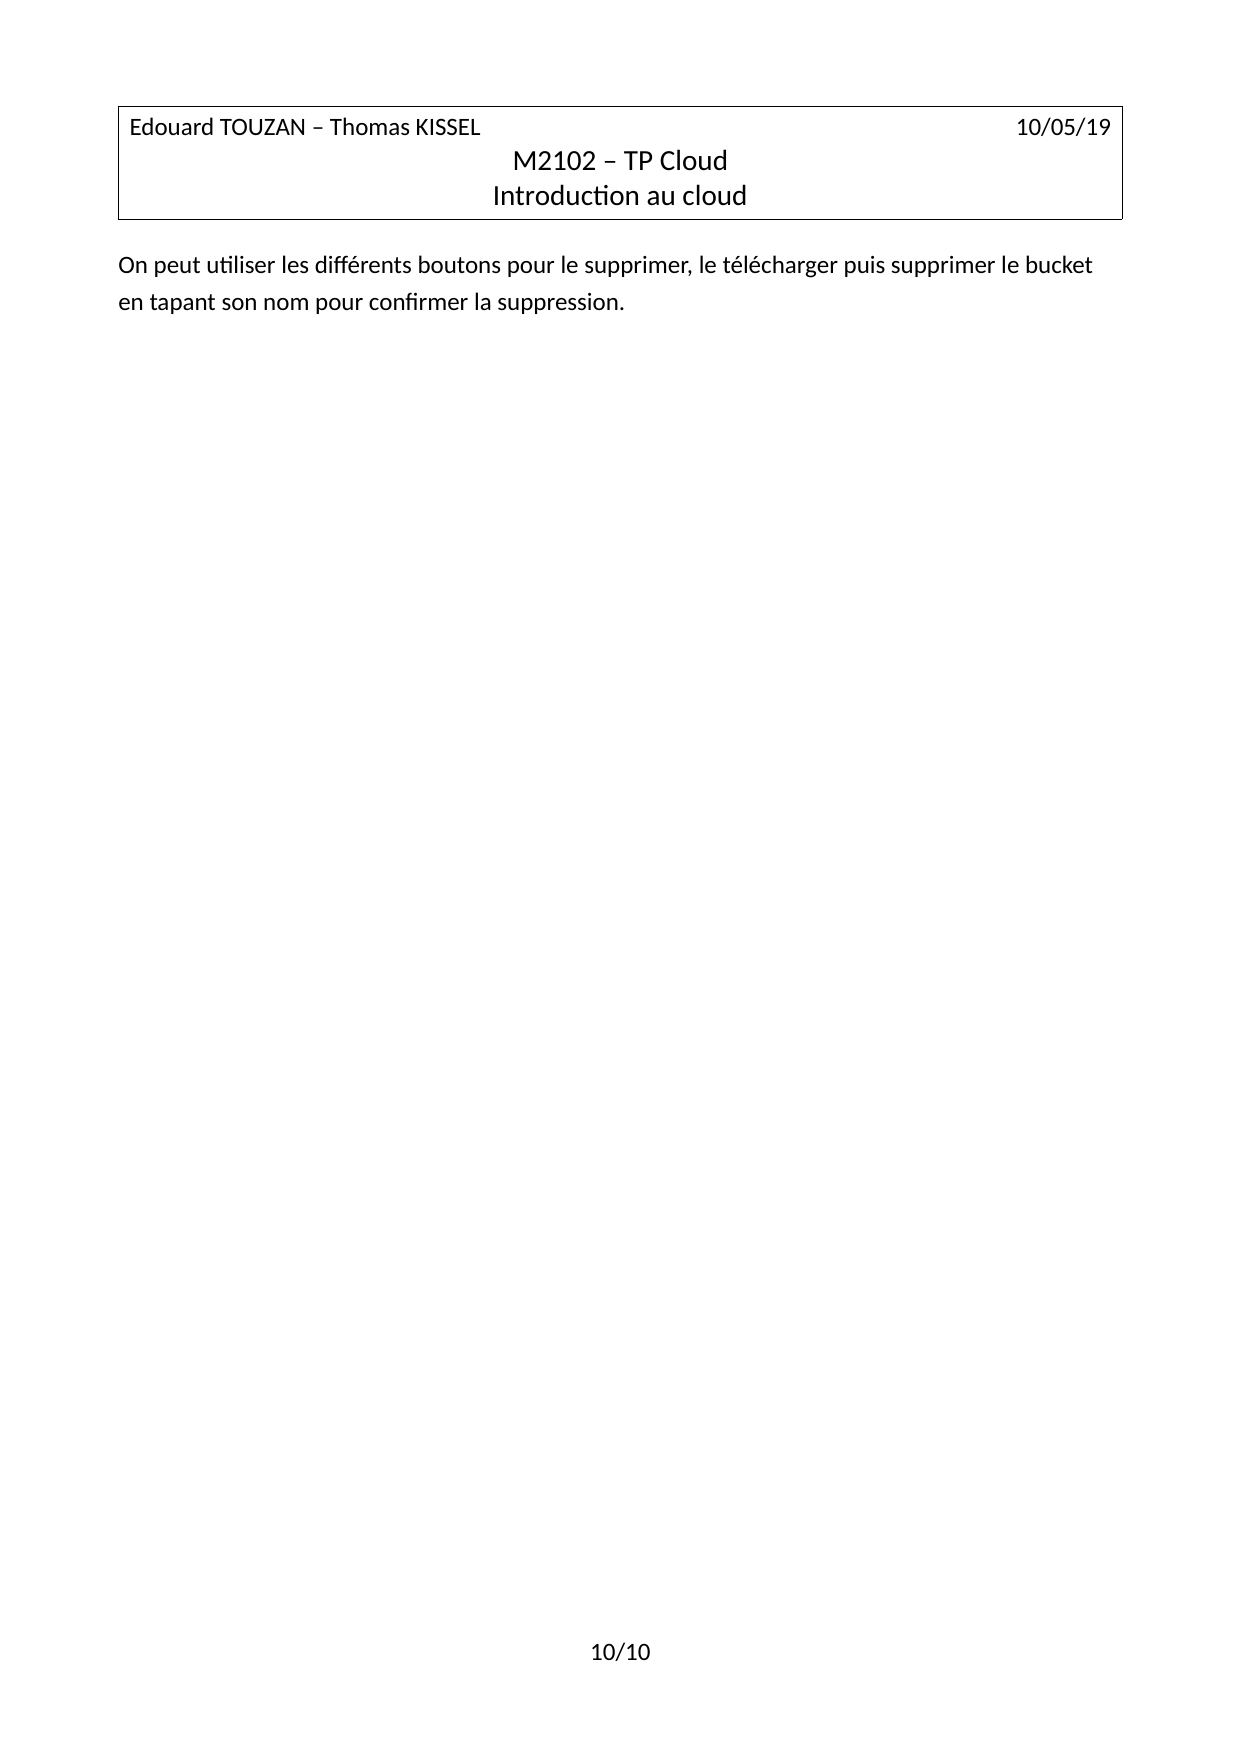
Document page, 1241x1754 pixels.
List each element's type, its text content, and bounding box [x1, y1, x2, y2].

text On peut utiliser les différents boutons pour le supprimer, le télécharger puis supprimer le bucket en tapant son nom pour confirmer la suppression. [118, 249, 1122, 317]
